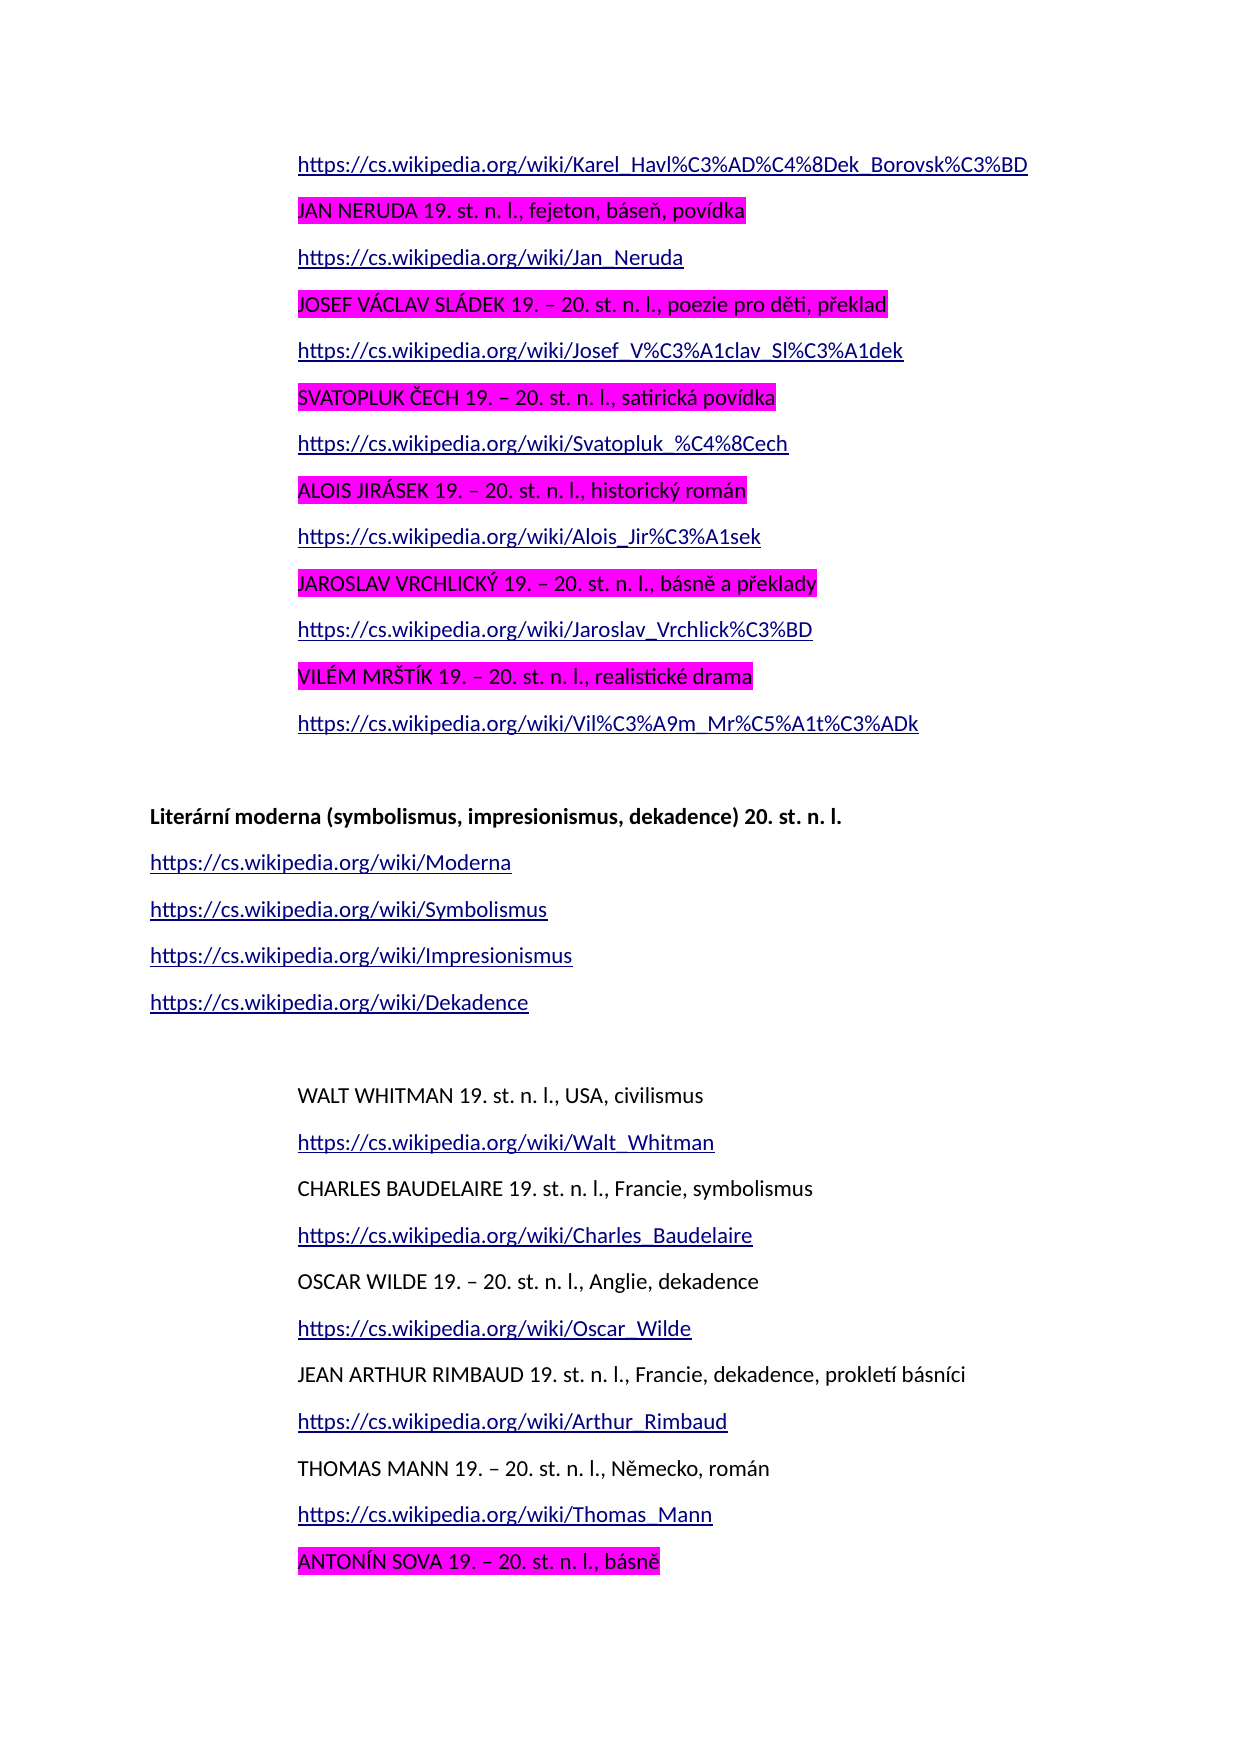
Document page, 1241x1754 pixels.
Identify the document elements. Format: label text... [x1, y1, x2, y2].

text https://cs.wikipedia.org/wiki/Karel_Havl%C3%AD%C4%8Dek_Borovsk%C3%BD [297, 150, 1090, 178]
text https://cs.wikipedia.org/wiki/Josef_V%C3%A1clav_Sl%C3%A1dek [297, 336, 1090, 364]
text Literární moderna (symbolismus, impresionismus, dekadence) 20. st. n. l. [150, 802, 1090, 830]
text JEAN ARTHUR RIMBAUD 19. st. n. l., Francie, dekadence, prokletí básníci [224, 1361, 1090, 1389]
text JAROSLAV VRCHLICKÝ 19. – 20. st. n. l., básně a překlady [297, 569, 1090, 597]
text https://cs.wikipedia.org/wiki/Vil%C3%A9m_Mr%C5%A1t%C3%ADk [297, 709, 1090, 737]
text https://cs.wikipedia.org/wiki/Dekadence [150, 988, 1090, 1016]
text https://cs.wikipedia.org/wiki/Svatopluk_%C4%8Cech [297, 429, 1090, 457]
text WALT WHITMAN 19. st. n. l., USA, civilismus [150, 1081, 1090, 1109]
text https://cs.wikipedia.org/wiki/Arthur_Rimbaud [224, 1407, 1090, 1435]
text https://cs.wikipedia.org/wiki/Jaroslav_Vrchlick%C3%BD [297, 616, 1090, 644]
text https://cs.wikipedia.org/wiki/Oscar_Wilde [150, 1314, 1090, 1342]
text OSCAR WILDE 19. – 20. st. n. l., Anglie, dekadence [224, 1267, 1090, 1296]
text https://cs.wikipedia.org/wiki/Walt_Whitman [224, 1128, 1090, 1156]
text JAN NERUDA 19. st. n. l., fejeton, báseň, povídka [297, 197, 1090, 224]
text https://cs.wikipedia.org/wiki/Alois_Jir%C3%A1sek [297, 522, 1090, 551]
text https://cs.wikipedia.org/wiki/Moderna [150, 848, 1090, 876]
text https://cs.wikipedia.org/wiki/Jan_Neruda [297, 243, 1090, 271]
text https://cs.wikipedia.org/wiki/Charles_Baudelaire [224, 1221, 1090, 1249]
text ALOIS JIRÁSEK 19. – 20. st. n. l., historický román [297, 476, 1090, 504]
text ANTONÍN SOVA 19. – 20. st. n. l., básně [224, 1547, 1090, 1575]
text https://cs.wikipedia.org/wiki/Impresionismus [150, 942, 1090, 969]
text JOSEF VÁCLAV SLÁDEK 19. – 20. st. n. l., poezie pro děti, překlad [297, 290, 1090, 318]
text https://cs.wikipedia.org/wiki/Symbolismus [150, 895, 1090, 923]
text CHARLES BAUDELAIRE 19. st. n. l., Francie, symbolismus [224, 1174, 1090, 1202]
text SVATOPLUK ČECH 19. – 20. st. n. l., satirická povídka [297, 383, 1090, 411]
text https://cs.wikipedia.org/wiki/Thomas_Mann [150, 1500, 1090, 1528]
text THOMAS MANN 19. – 20. st. n. l., Německo, román [150, 1454, 1090, 1482]
text VILÉM MRŠTÍK 19. – 20. st. n. l., realistické drama [297, 662, 1090, 690]
